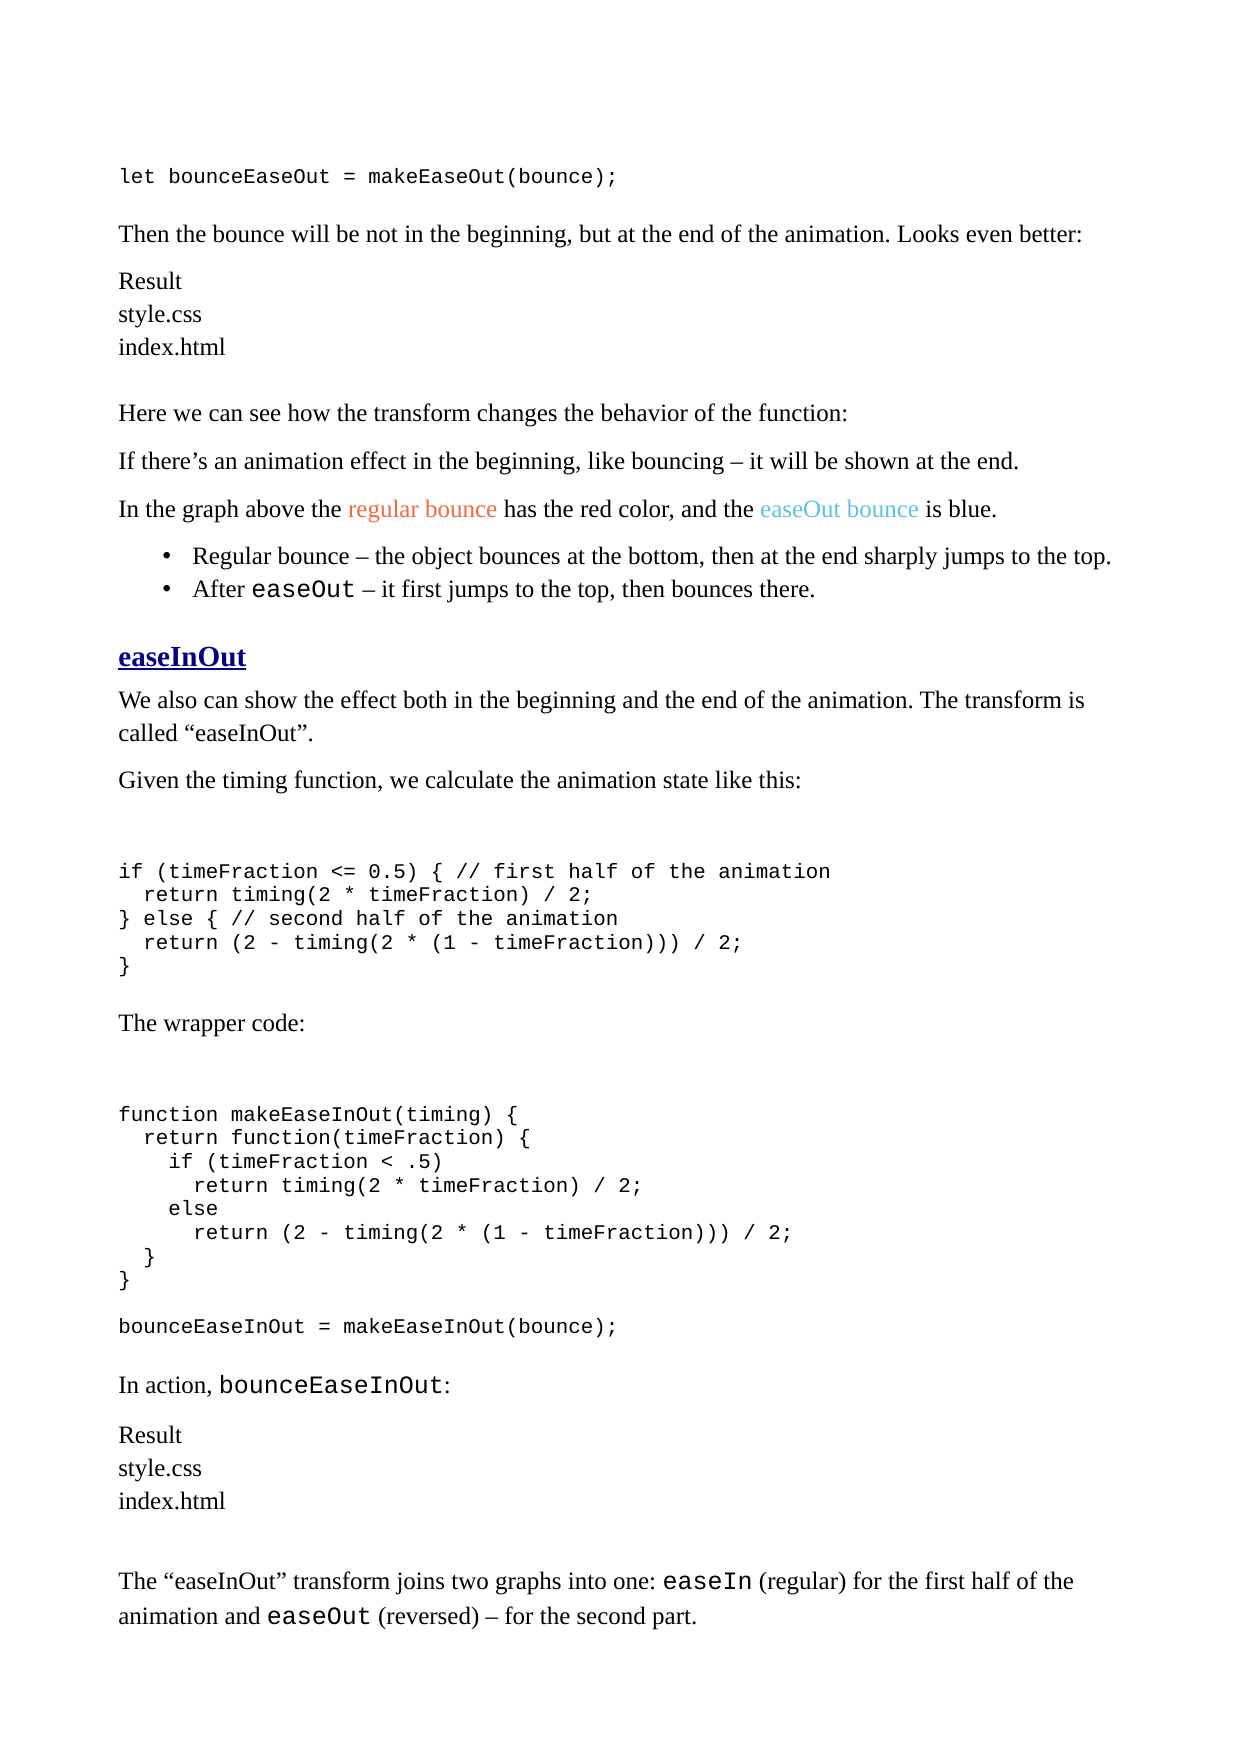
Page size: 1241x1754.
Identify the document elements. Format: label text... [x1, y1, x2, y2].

text let bounceEaseOut = makeEaseOut(bounce); [118, 166, 1122, 189]
text index.html [118, 1486, 1122, 1514]
text style.css [118, 299, 1122, 328]
text } [118, 955, 1122, 979]
text Given the timing function, we calculate the animation state like this: [118, 766, 1122, 794]
text In action, bounceEaseInOut: [118, 1370, 1122, 1401]
text } else { // second half of the animation [118, 908, 1122, 932]
text return function(timeFraction) { [118, 1127, 1122, 1151]
text In the graph above the regular bounce has the red color, and the easeOut bounce is blue. [118, 494, 1122, 522]
list After easeOut – it first jumps to the top, then bounces there. [162, 574, 1122, 605]
text else [118, 1198, 1122, 1222]
text if (timeFraction < .5) [118, 1151, 1122, 1175]
text The wrapper code: [118, 1008, 1122, 1037]
text Then the bounce will be not in the beginning, but at the end of the animation. Looks even better: [118, 219, 1122, 248]
text Here we can see how the transform changes the behavior of the function: [118, 398, 1122, 427]
text return (2 - timing(2 * (1 - timeFraction))) / 2; [118, 1222, 1122, 1246]
text if (timeFraction <= 0.5) { // first half of the animation [118, 861, 1122, 884]
text If there’s an animation effect in the beginning, like bouncing – it will be shown at the end. [118, 446, 1122, 475]
text We also can show the effect both in the beginning and the end of the animation. The transform is called “easeInOut”. [118, 685, 1122, 747]
text } [118, 1246, 1122, 1269]
text Result [118, 266, 1122, 295]
list Regular bounce – the object bounces at the bottom, then at the end sharply jumps to the top. [162, 541, 1122, 570]
text bounceEaseInOut = makeEaseInOut(bounce); [118, 1317, 1122, 1340]
text index.html [118, 332, 1122, 361]
text } [118, 1269, 1122, 1293]
text Result [118, 1420, 1122, 1448]
text return timing(2 * timeFraction) / 2; [118, 1175, 1122, 1198]
text return (2 - timing(2 * (1 - timeFraction))) / 2; [118, 932, 1122, 955]
text function makeEaseInOut(timing) { [118, 1104, 1122, 1127]
text return timing(2 * timeFraction) / 2; [118, 884, 1122, 908]
text style.css [118, 1453, 1122, 1481]
text The “easeInOut” transform joins two graphs into one: easeIn (regular) for the first half of the animation and easeOut (reversed) – for the second part. [118, 1566, 1122, 1632]
subtitle easeInOut [118, 639, 1122, 672]
